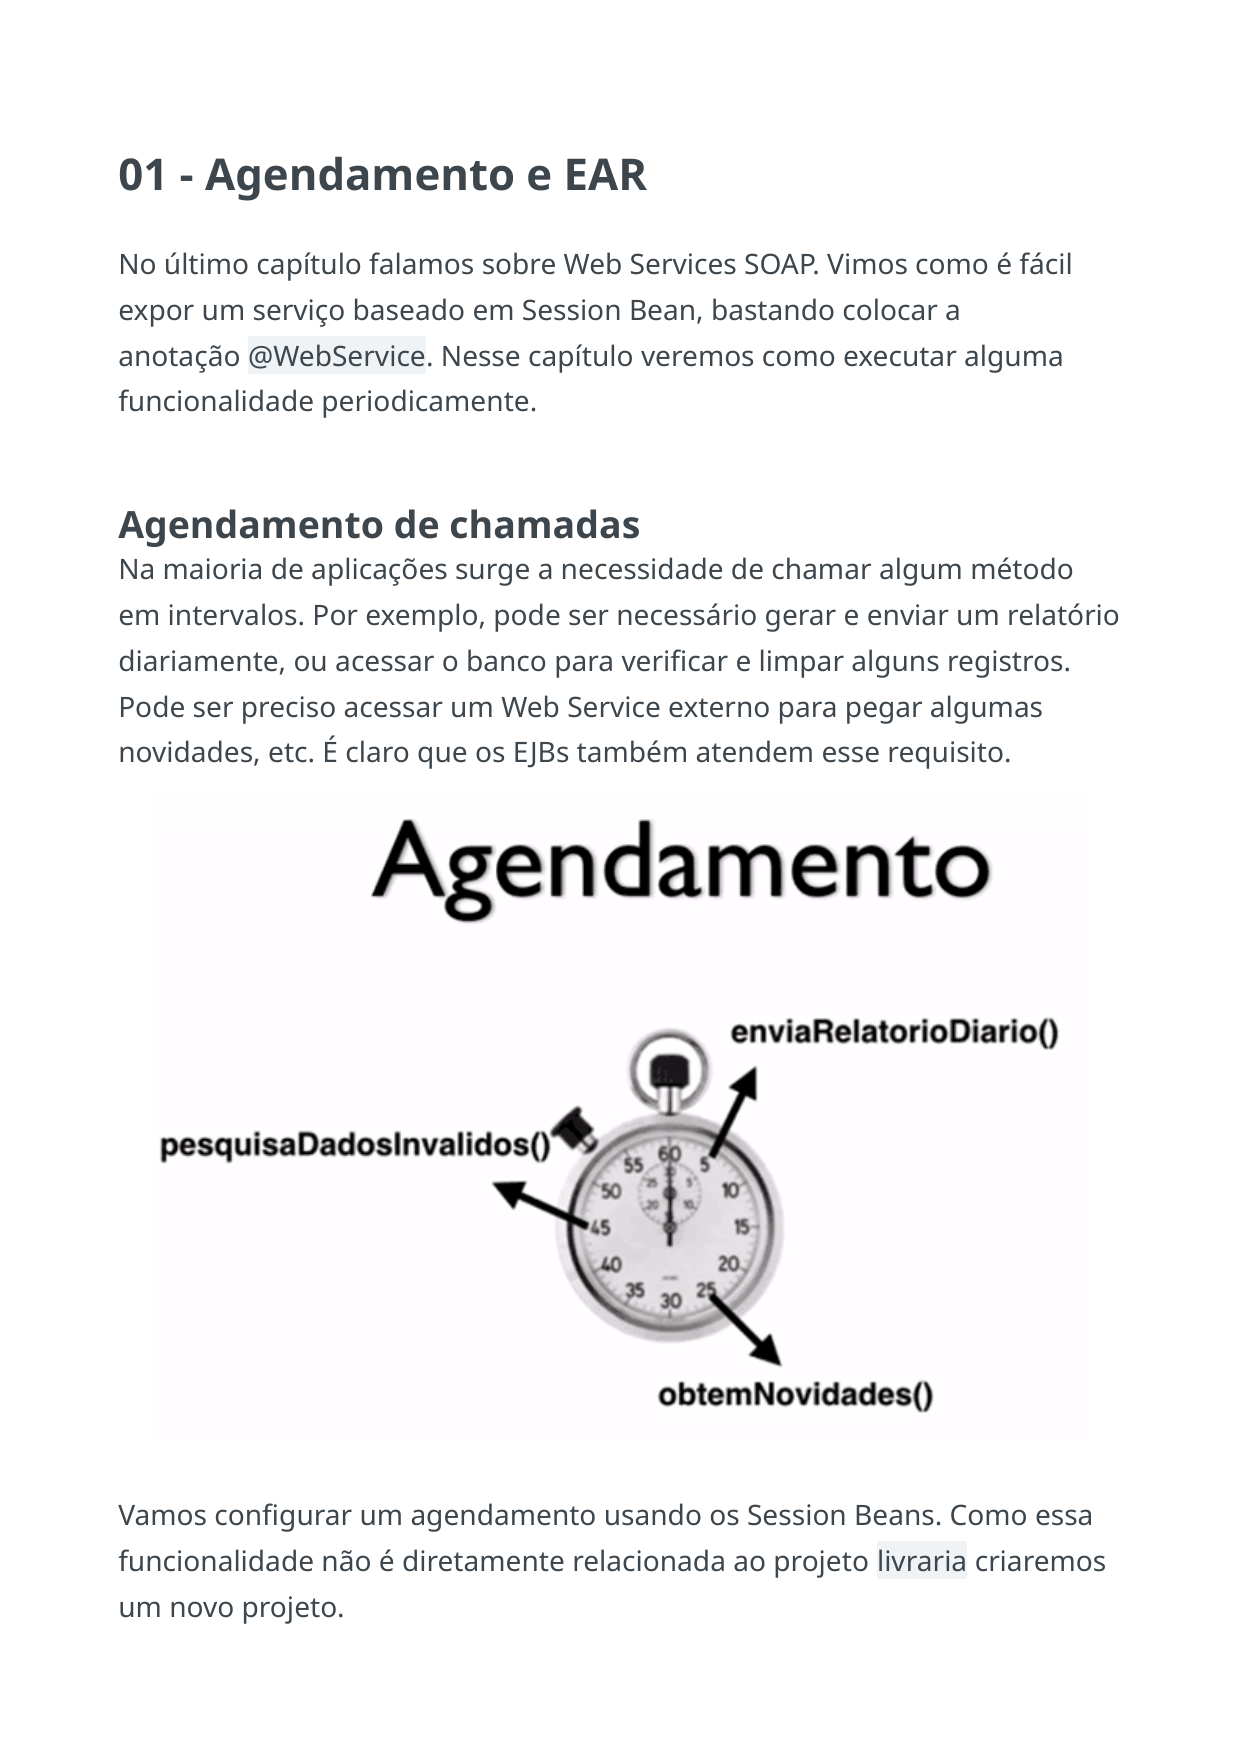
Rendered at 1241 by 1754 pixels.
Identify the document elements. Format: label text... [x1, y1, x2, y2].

picture [151, 793, 1089, 1441]
subtitle Agendamento de chamadas [118, 498, 1122, 549]
text Vamos configurar um agendamento usando os Session Beans. Como essa funcionalidade não é diretamente relacionada ao projeto livraria criaremos um novo projeto. [118, 1495, 1122, 1625]
text No último capítulo falamos sobre Web Services SOAP. Vimos como é fácil expor um serviço baseado em Session Bean, bastando colocar a anotação @WebService. Nesse capítulo veremos como executar alguma funcionalidade periodicamente. [118, 244, 1122, 420]
subtitle 01 - Agendamento e EAR [118, 143, 1122, 203]
text Na maioria de aplicações surge a necessidade de chamar algum método em intervalos. Por exemplo, pode ser necessário gerar e enviar um relatório diariamente, ou acessar o banco para verificar e limpar alguns registros. Pode ser preciso acessar um Web Service externo para pegar algumas novidades, etc. É claro que os EJBs também atendem esse requisito. [118, 549, 1122, 771]
